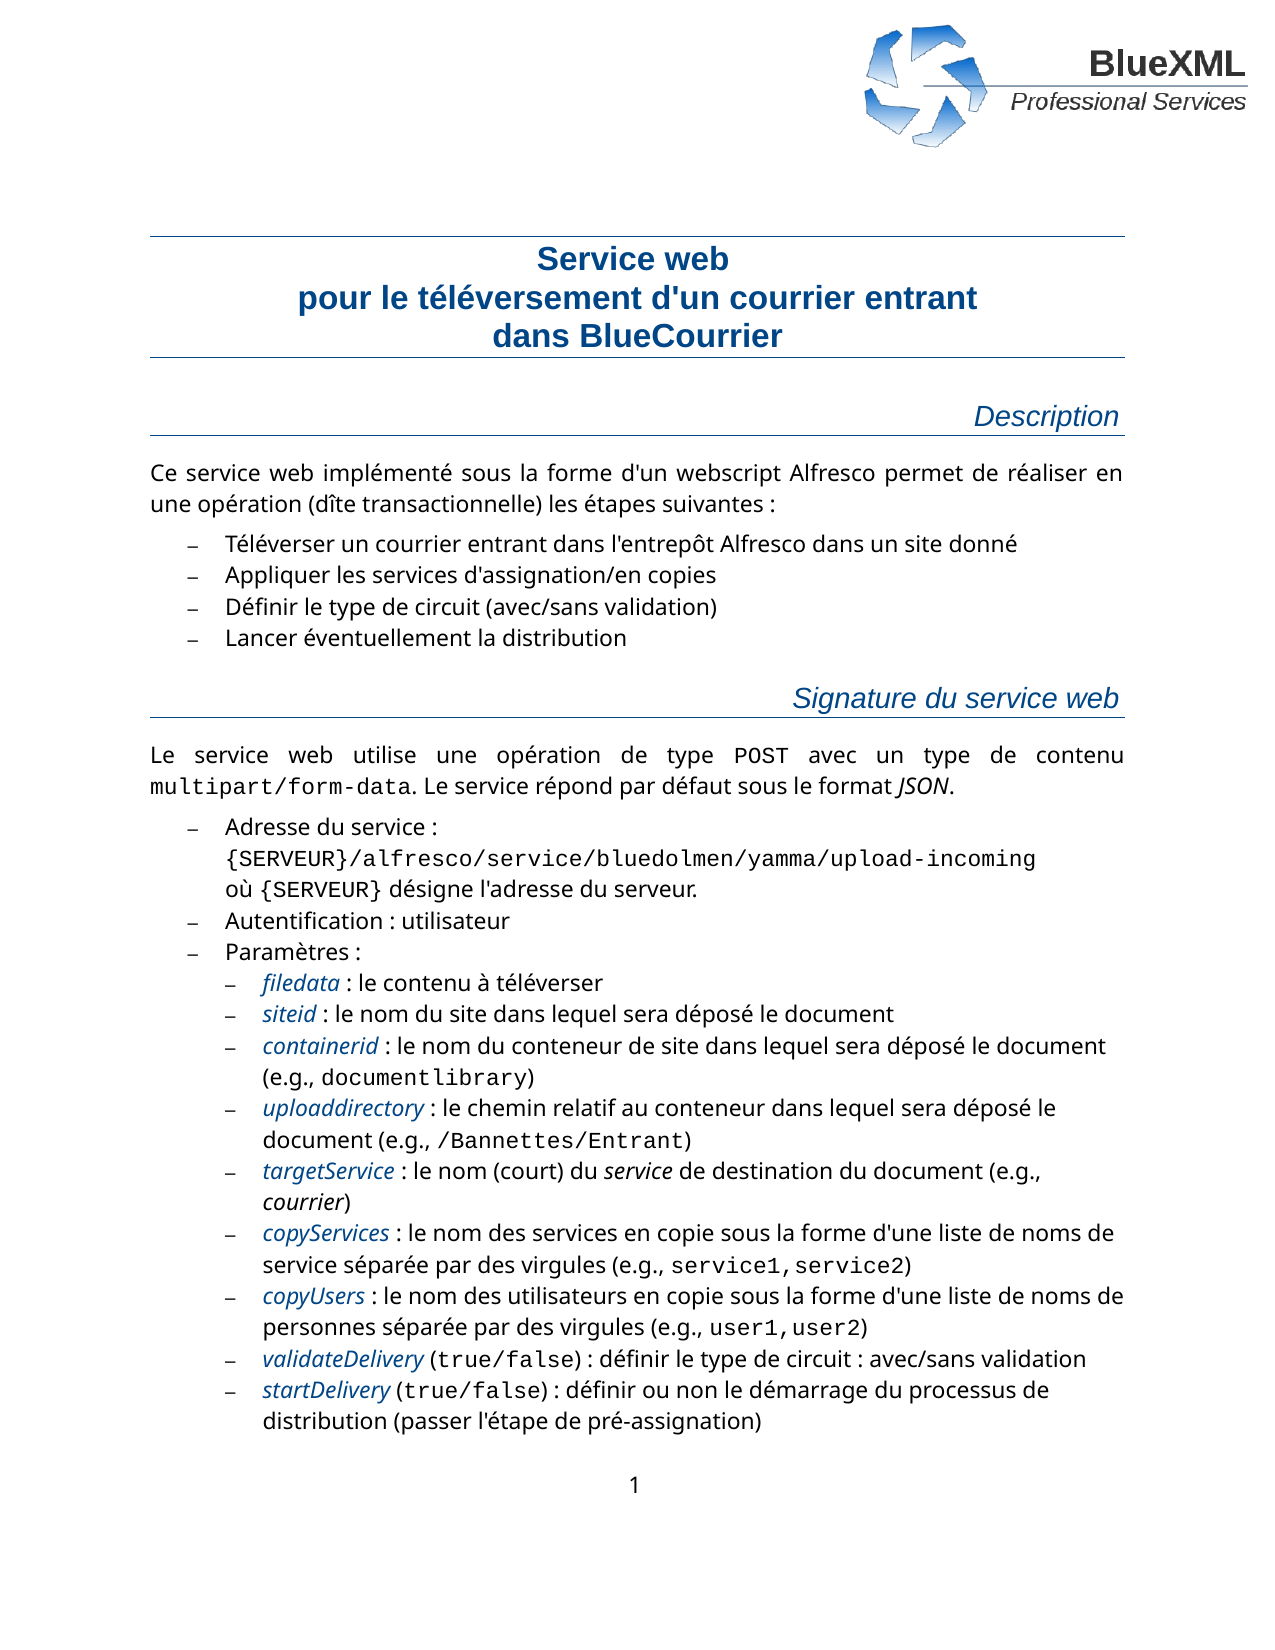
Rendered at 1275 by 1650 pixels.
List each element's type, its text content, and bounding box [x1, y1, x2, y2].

list validateDelivery (true/false) : définir le type de circuit : avec/sans validation [225, 1343, 1125, 1374]
subtitle Description [150, 396, 1125, 435]
list Appliquer les services d'assignation/en copies [187, 559, 1125, 591]
list startDelivery (true/false) : définir ou non le démarrage du processus de distribution (passer l'étape de pré-assignation) [225, 1374, 1125, 1437]
list siteid : le nom du site dans lequel sera déposé le document [225, 998, 1125, 1030]
list uploaddirectory : le chemin relatif au conteneur dans lequel sera déposé le document (e.g., /Bannettes/Entrant) [225, 1092, 1125, 1155]
list copyServices : le nom des services en copie sous la forme d'une liste de noms de service séparée par des virgules (e.g., service1,service2) [225, 1217, 1125, 1280]
list Lancer éventuellement la distribution [187, 622, 1125, 653]
list copyUsers : le nom des utilisateurs en copie sous la forme d'une liste de noms de personnes séparée par des virgules (e.g., user1,user2) [225, 1280, 1125, 1343]
list Téléverser un courrier entrant dans l'entrepôt Alfresco dans un site donné [187, 528, 1125, 559]
list Autentification : utilisateur [187, 905, 1125, 936]
text Ce service web implémenté sous la forme d'un webscript Alfresco permet de réaliser en une opération (dîte transactionnelle) les étapes suivantes : [150, 457, 1125, 519]
list Définir le type de circuit (avec/sans validation) [187, 591, 1125, 622]
list filedata : le contenu à téléverser [225, 967, 1125, 998]
list containerid : le nom du conteneur de site dans lequel sera déposé le document (e.g., documentlibrary) [225, 1030, 1125, 1092]
subtitle Service web pour le téléversement d'un courrier entrant dans BlueCourrier [150, 237, 1125, 357]
subtitle Signature du service web [150, 678, 1125, 717]
list Adresse du service : {SERVEUR}/alfresco/service/bluedolmen/yamma/upload-incoming [187, 811, 1125, 873]
text Le service web utilise une opération de type POST avec un type de contenu multipart/form-data. Le service répond par défaut sous le format JSON. [150, 739, 1125, 802]
list targetService : le nom (court) du service de destination du document (e.g., courrier) [225, 1155, 1125, 1217]
list où {SERVEUR} désigne l'adresse du serveur. [187, 873, 1125, 905]
list Paramètres : [187, 936, 1125, 967]
picture [860, 18, 1254, 153]
